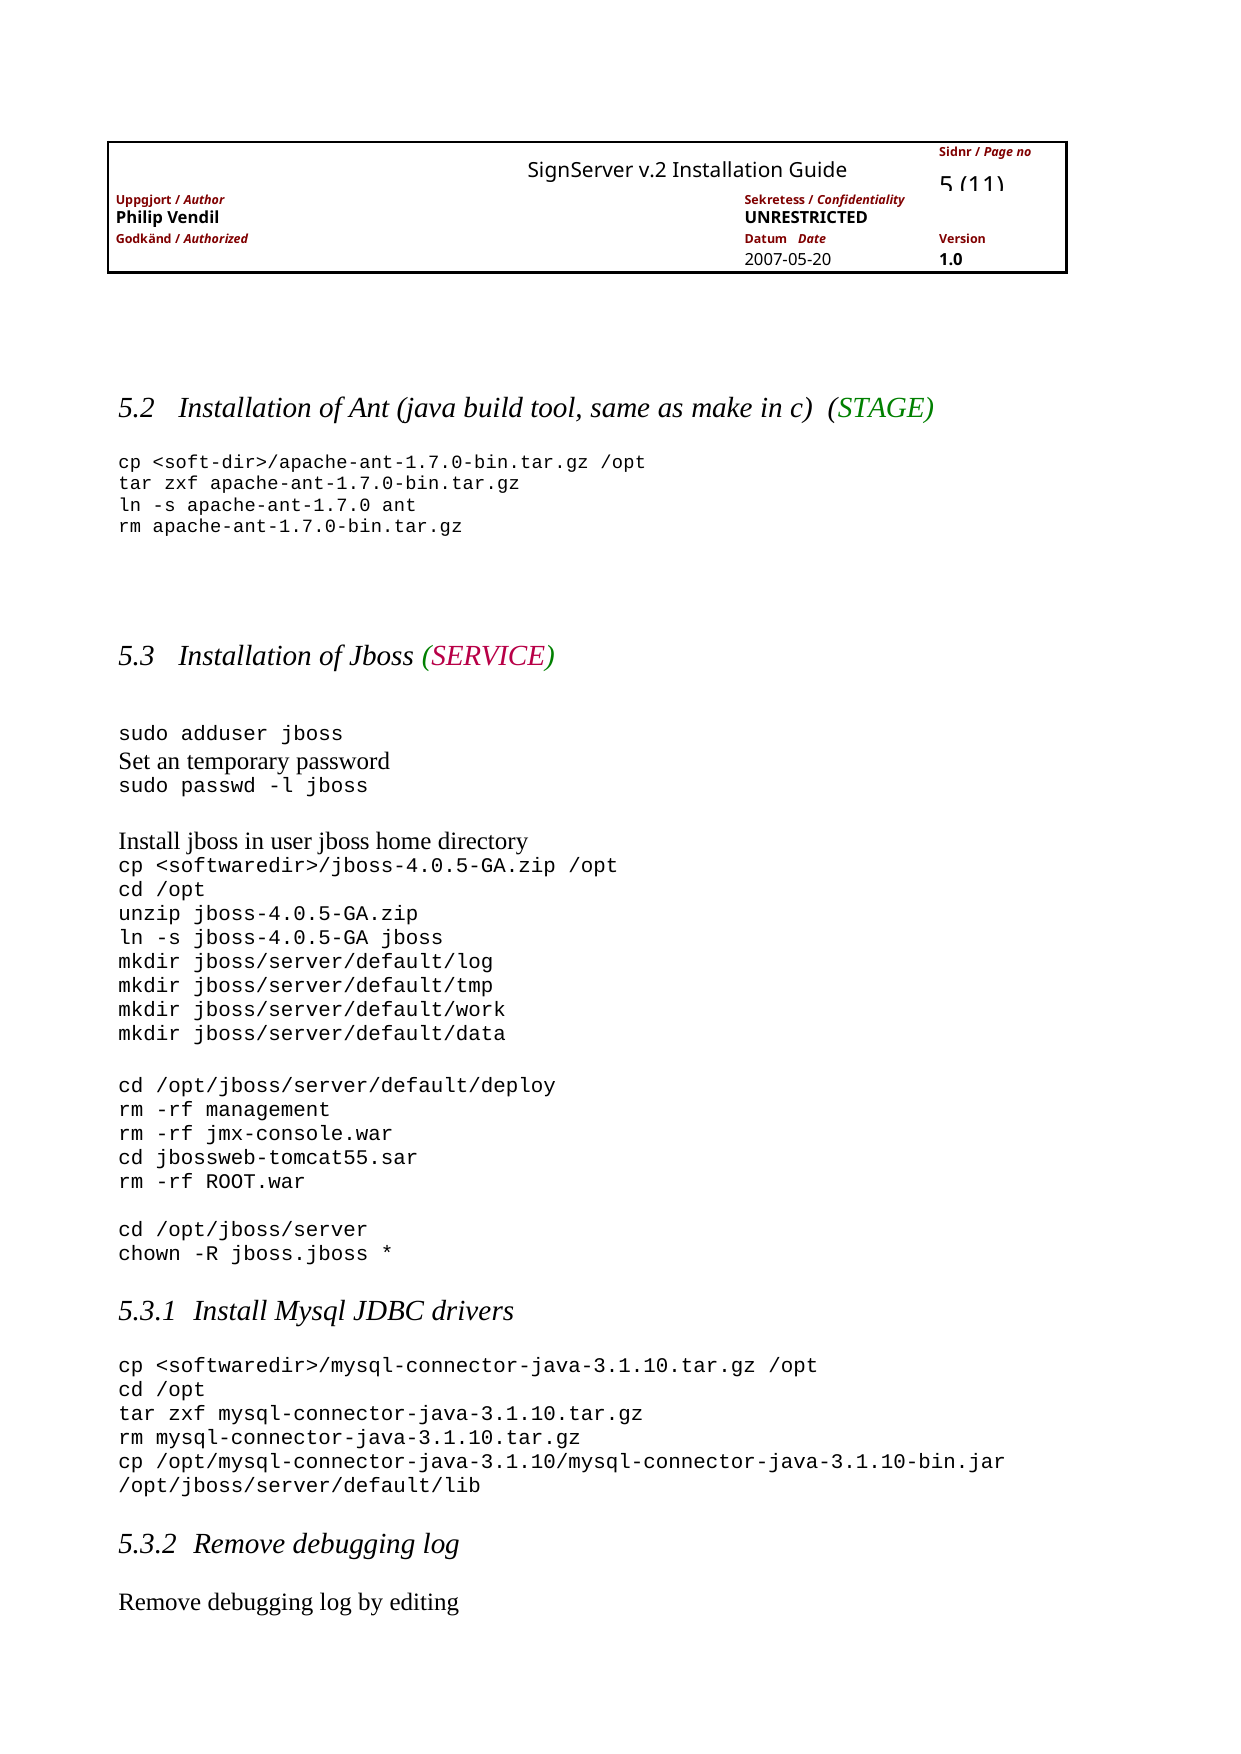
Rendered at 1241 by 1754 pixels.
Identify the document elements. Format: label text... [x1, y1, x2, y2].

text tar zxf apache-ant-1.7.0-bin.tar.gz [118, 474, 1122, 495]
text rm -rf management [118, 1099, 1122, 1123]
text Remove debugging log by editing [118, 1587, 1122, 1616]
text rm mysql-connector-java-3.1.10.tar.gz [118, 1427, 1122, 1451]
subtitle Installation of Jboss (SERVICE) [118, 639, 1122, 671]
text sudo adduser jboss [118, 723, 1122, 747]
text cd /opt [118, 879, 1122, 903]
text sudo passwd -l jboss [118, 775, 1122, 799]
text Install jboss in user jboss home directory [118, 827, 1122, 855]
subtitle Remove debugging log [118, 1527, 1122, 1559]
text rm -rf ROOT.war [118, 1171, 1122, 1195]
subtitle Install Mysql JDBC drivers [118, 1295, 1122, 1327]
text ln -s apache-ant-1.7.0 ant [118, 495, 1122, 517]
text rm -rf jmx-console.war [118, 1123, 1122, 1147]
text Set an temporary password [118, 747, 1122, 775]
text cd /opt/jboss/server/default/deploy [118, 1075, 1122, 1099]
text cp <softwaredir>/jboss-4.0.5-GA.zip /opt [118, 855, 1122, 879]
text mkdir jboss/server/default/work [118, 999, 1122, 1023]
text cp <soft-dir>/apache-ant-1.7.0-bin.tar.gz /opt [118, 452, 1122, 474]
subtitle Installation of Ant (java build tool, same as make in c) (STAGE) [118, 392, 1122, 424]
text mkdir jboss/server/default/log [118, 951, 1122, 975]
text rm apache-ant-1.7.0-bin.tar.gz [118, 517, 1122, 538]
text unzip jboss-4.0.5-GA.zip [118, 903, 1122, 927]
text mkdir jboss/server/default/data [118, 1023, 1122, 1047]
text chown -R jboss.jboss * [118, 1243, 1122, 1267]
text cp <softwaredir>/mysql-connector-java-3.1.10.tar.gz /opt [118, 1355, 1122, 1379]
text mkdir jboss/server/default/tmp [118, 975, 1122, 999]
text cd jbossweb-tomcat55.sar [118, 1147, 1122, 1171]
text cd /opt [118, 1379, 1122, 1403]
text tar zxf mysql-connector-java-3.1.10.tar.gz [118, 1403, 1122, 1427]
text cd /opt/jboss/server [118, 1219, 1122, 1243]
text cp /opt/mysql-connector-java-3.1.10/mysql-connector-java-3.1.10-bin.jar /opt/jboss/server/default/lib [118, 1451, 1122, 1499]
text ln -s jboss-4.0.5-GA jboss [118, 927, 1122, 951]
